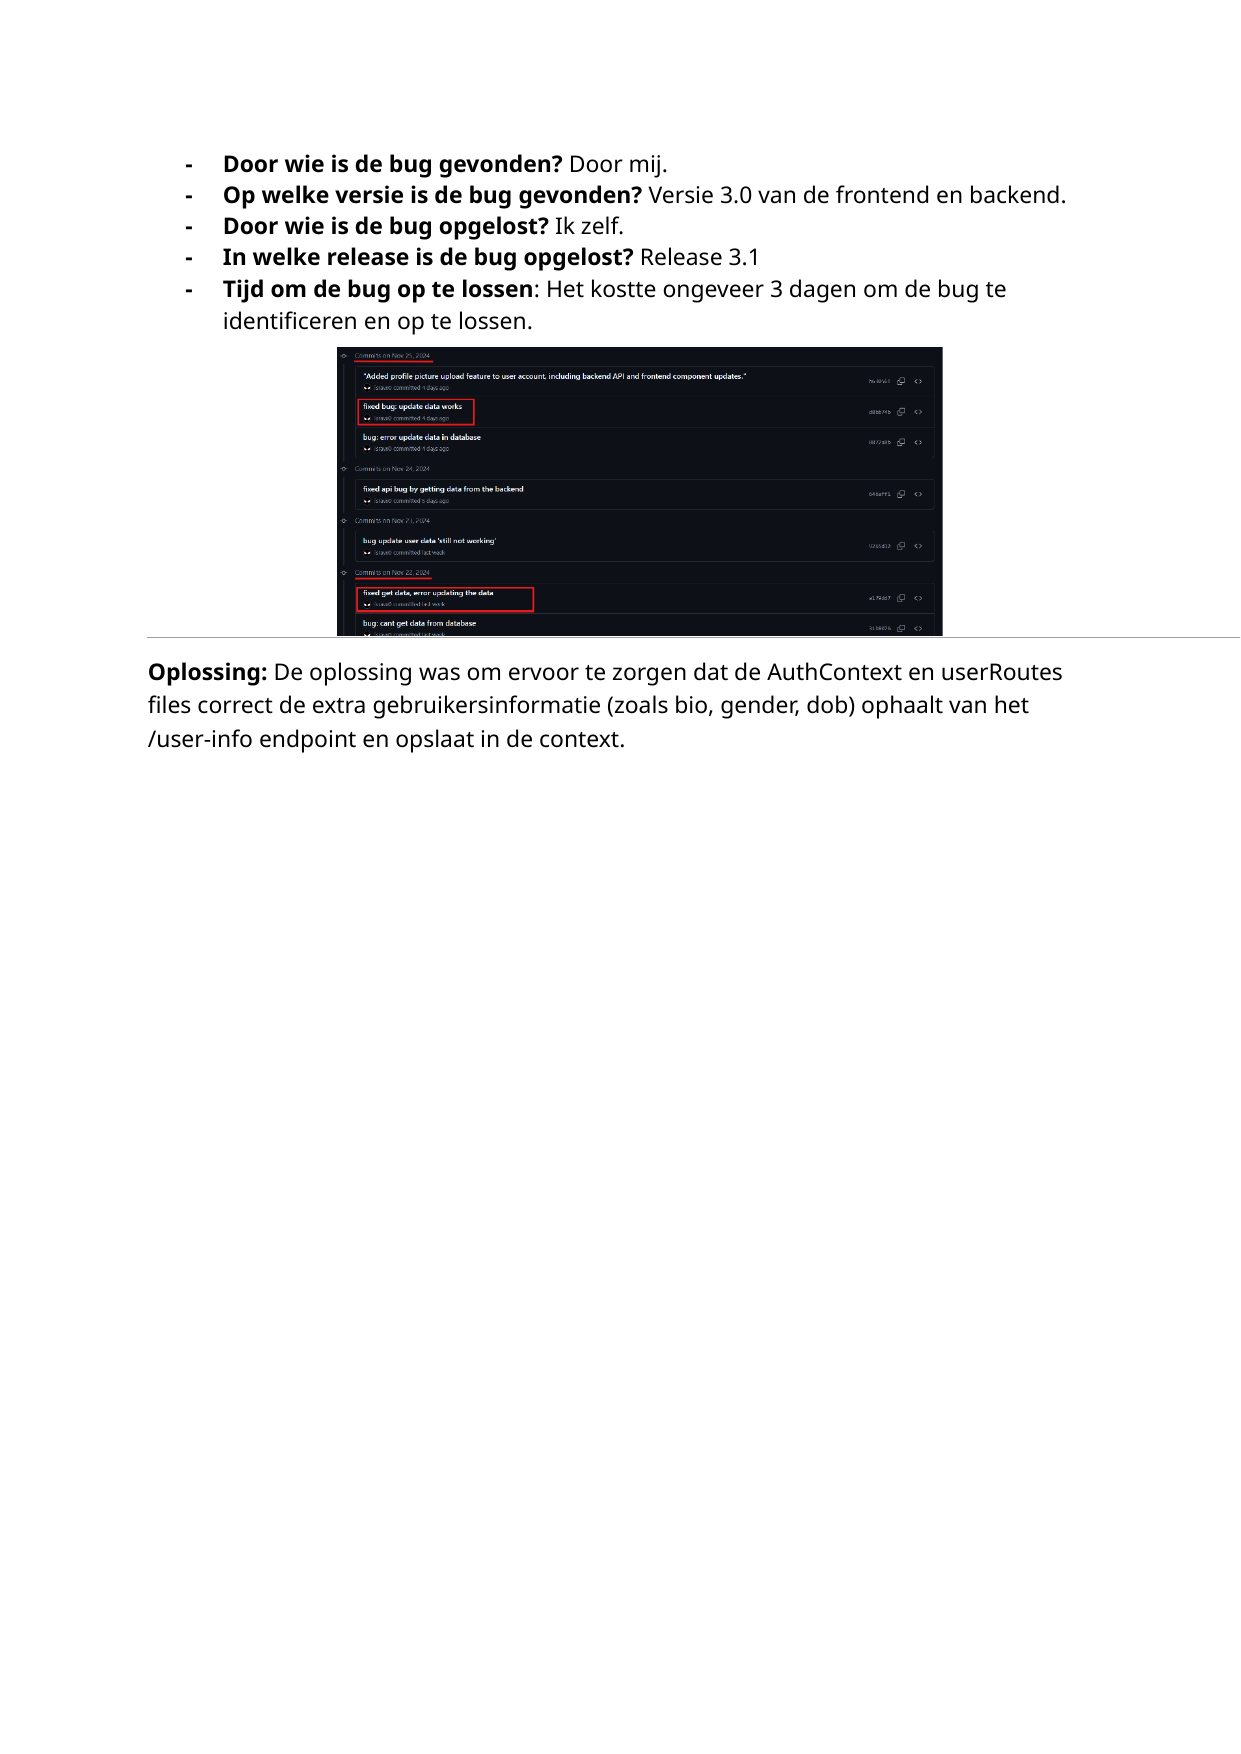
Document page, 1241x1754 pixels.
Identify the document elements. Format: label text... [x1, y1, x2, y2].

list Door wie is de bug gevonden? Door mij. [185, 148, 1093, 179]
list Tijd om de bug op te lossen: Het kostte ongeveer 3 dagen om de bug te identificeren en op te lossen. [185, 273, 1093, 336]
list Door wie is de bug opgelost? Ik zelf. [185, 210, 1093, 241]
list In welke release is de bug opgelost? Release 3.1 [185, 241, 1093, 273]
list Op welke versie is de bug gevonden? Versie 3.0 van de frontend en backend. [185, 179, 1093, 210]
text Oplossing: De oplossing was om ervoor te zorgen dat de AuthContext en userRoutes files correct de extra gebruikersinformatie (zoals bio, gender, dob) ophaalt van het /user-info endpoint en opslaat in de context. [148, 656, 1093, 754]
